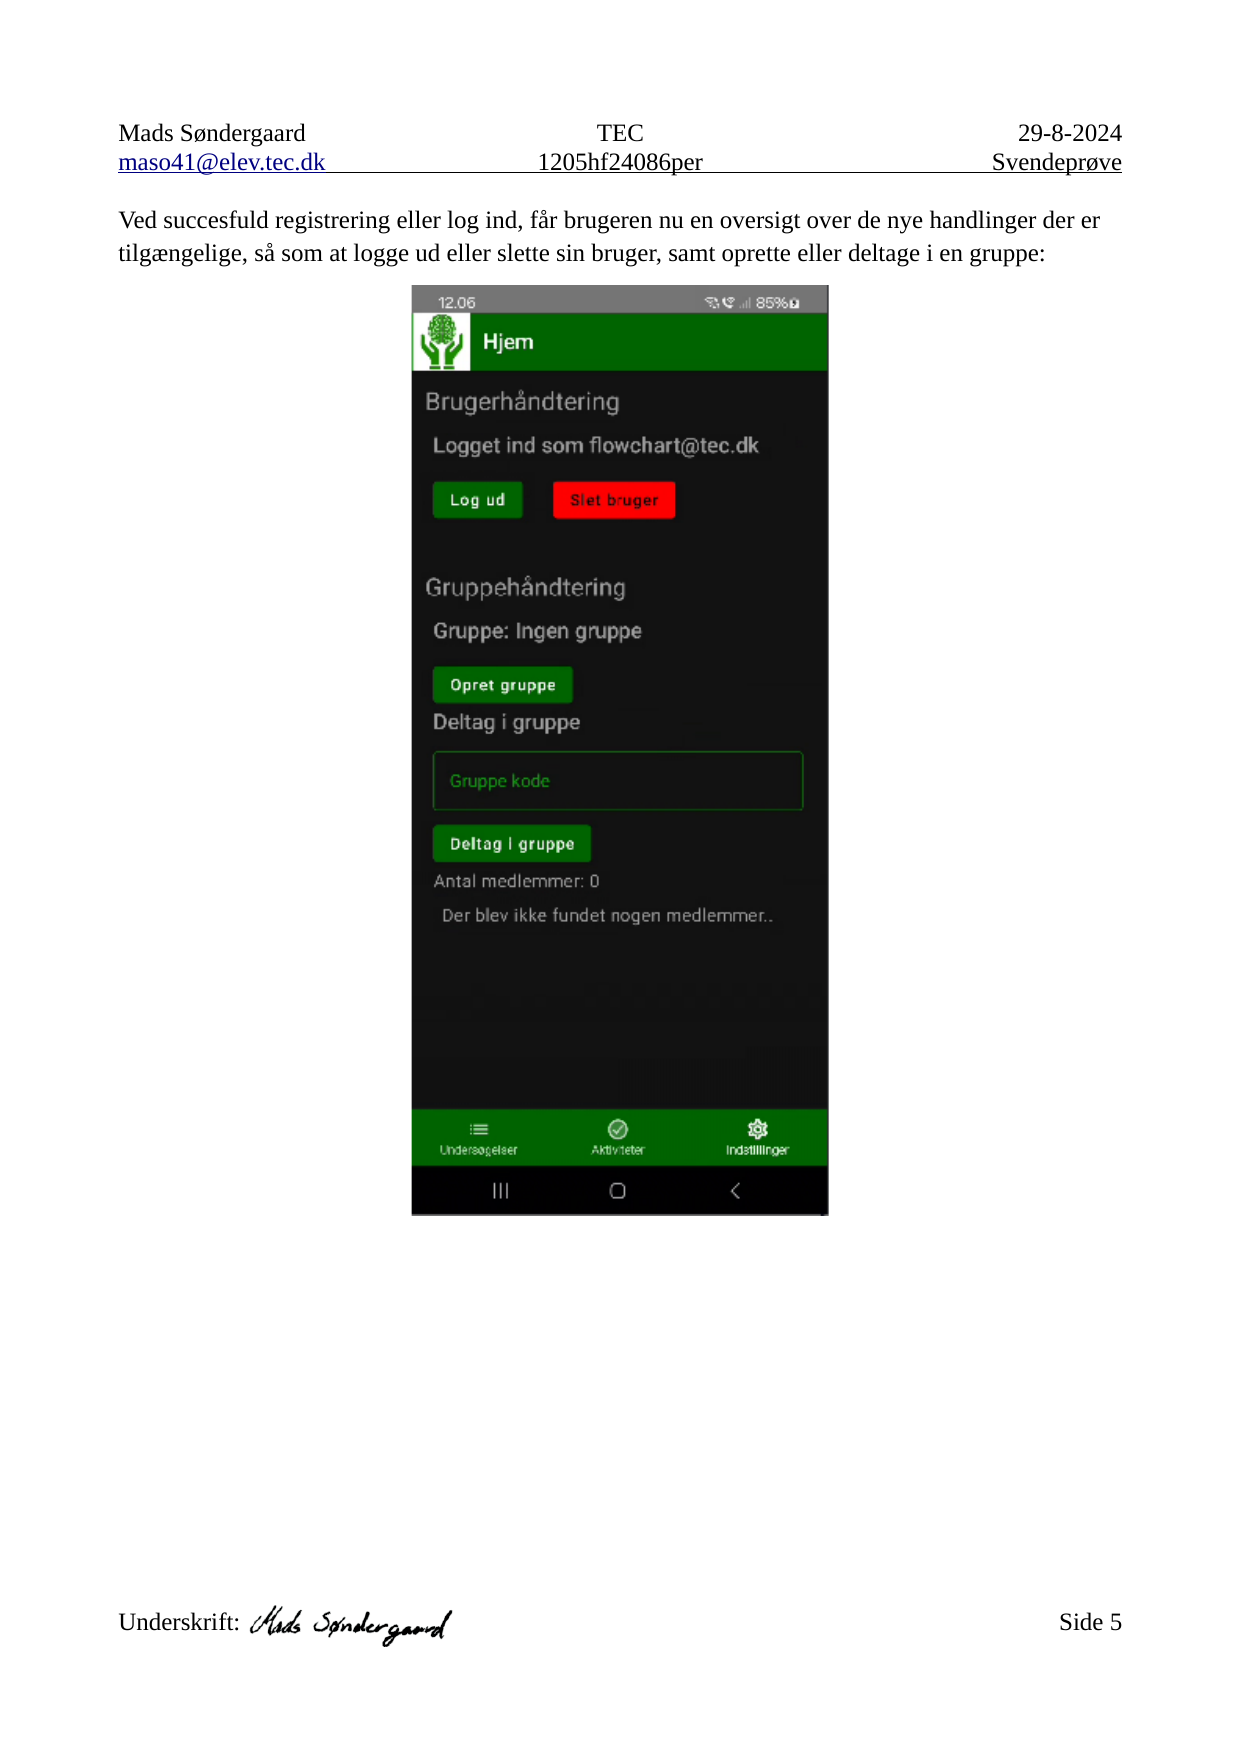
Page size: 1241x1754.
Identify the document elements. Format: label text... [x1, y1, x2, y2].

text Ved succesfuld registrering eller log ind, får brugeren nu en oversigt over de nye handlinger der er tilgængelige, så som at logge ud eller slette sin bruger, samt oprette eller deltage i en gruppe: [118, 205, 1122, 267]
picture [244, 1600, 458, 1647]
picture [411, 285, 829, 1216]
